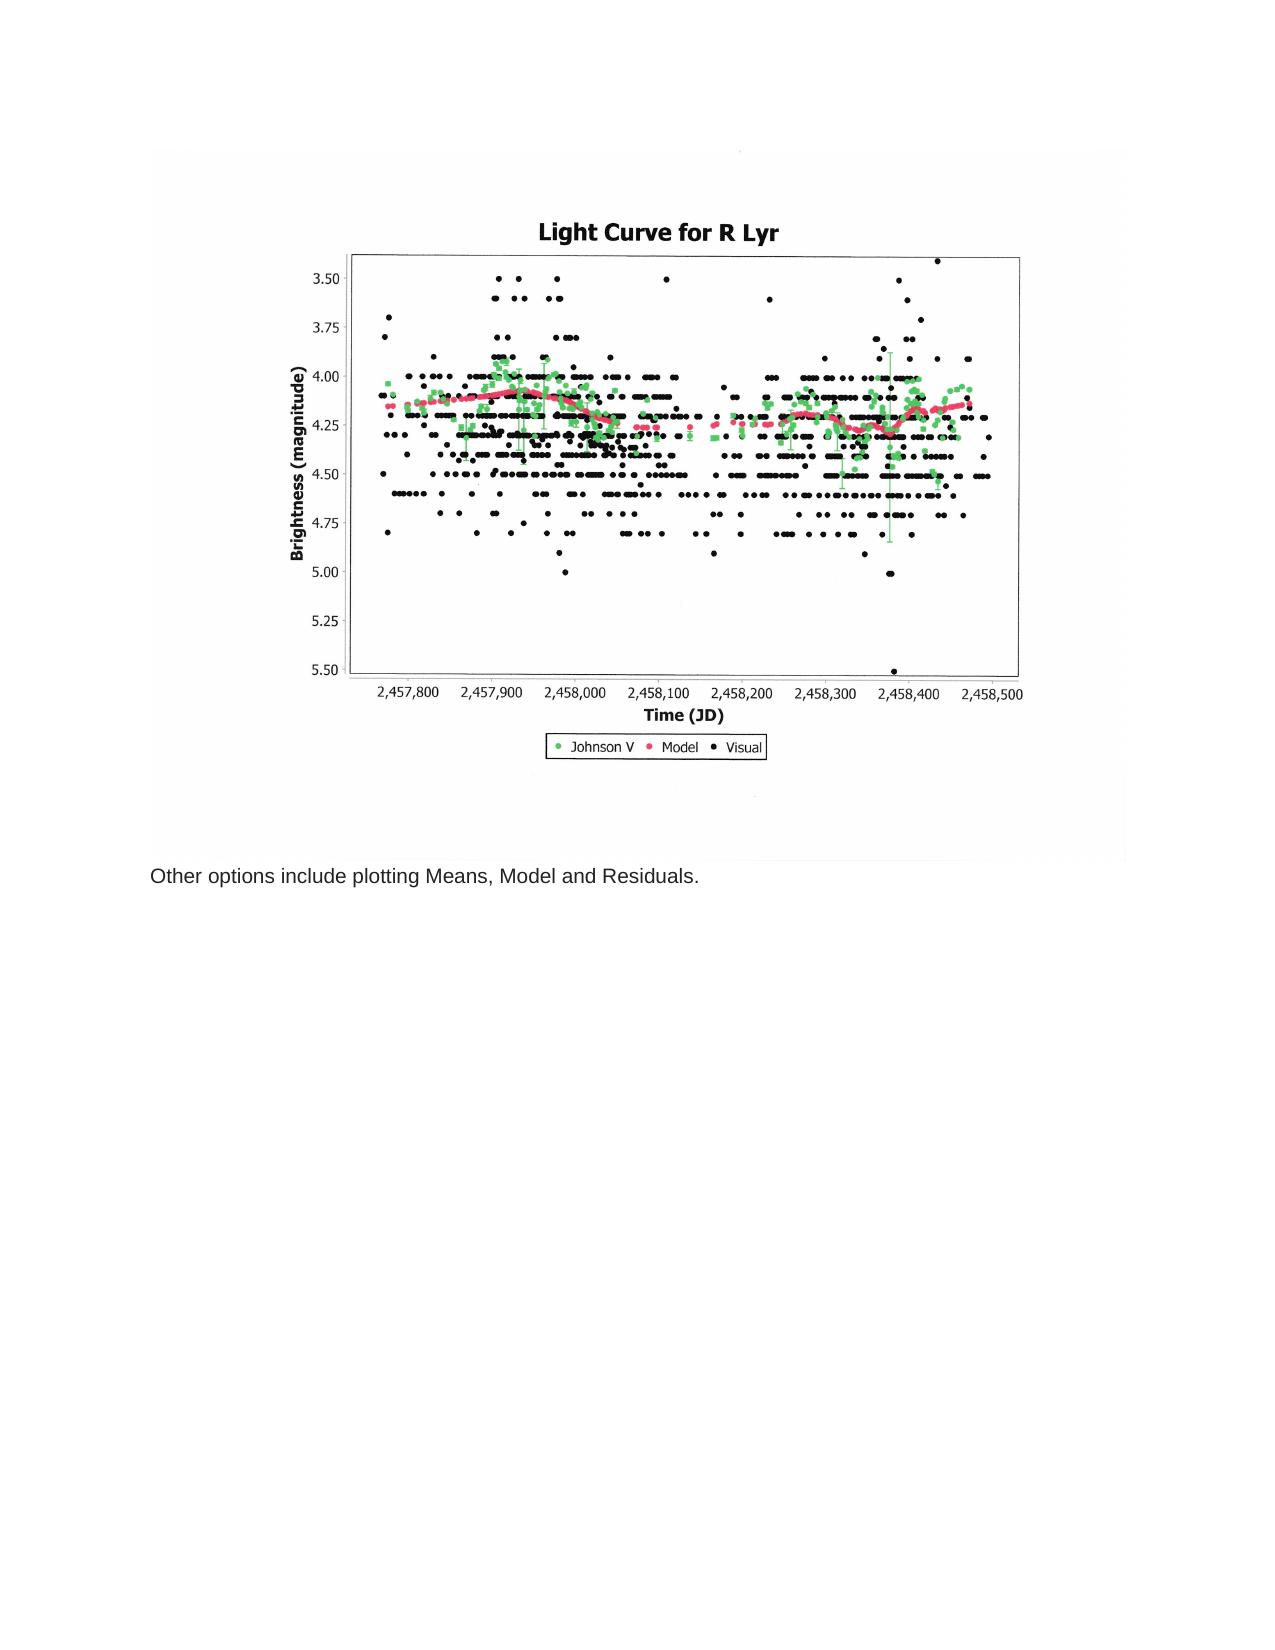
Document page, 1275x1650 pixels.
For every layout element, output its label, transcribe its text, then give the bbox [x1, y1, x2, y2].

text Other options include plotting Means, Model and Residuals. [150, 861, 1125, 888]
picture [150, 150, 1125, 861]
